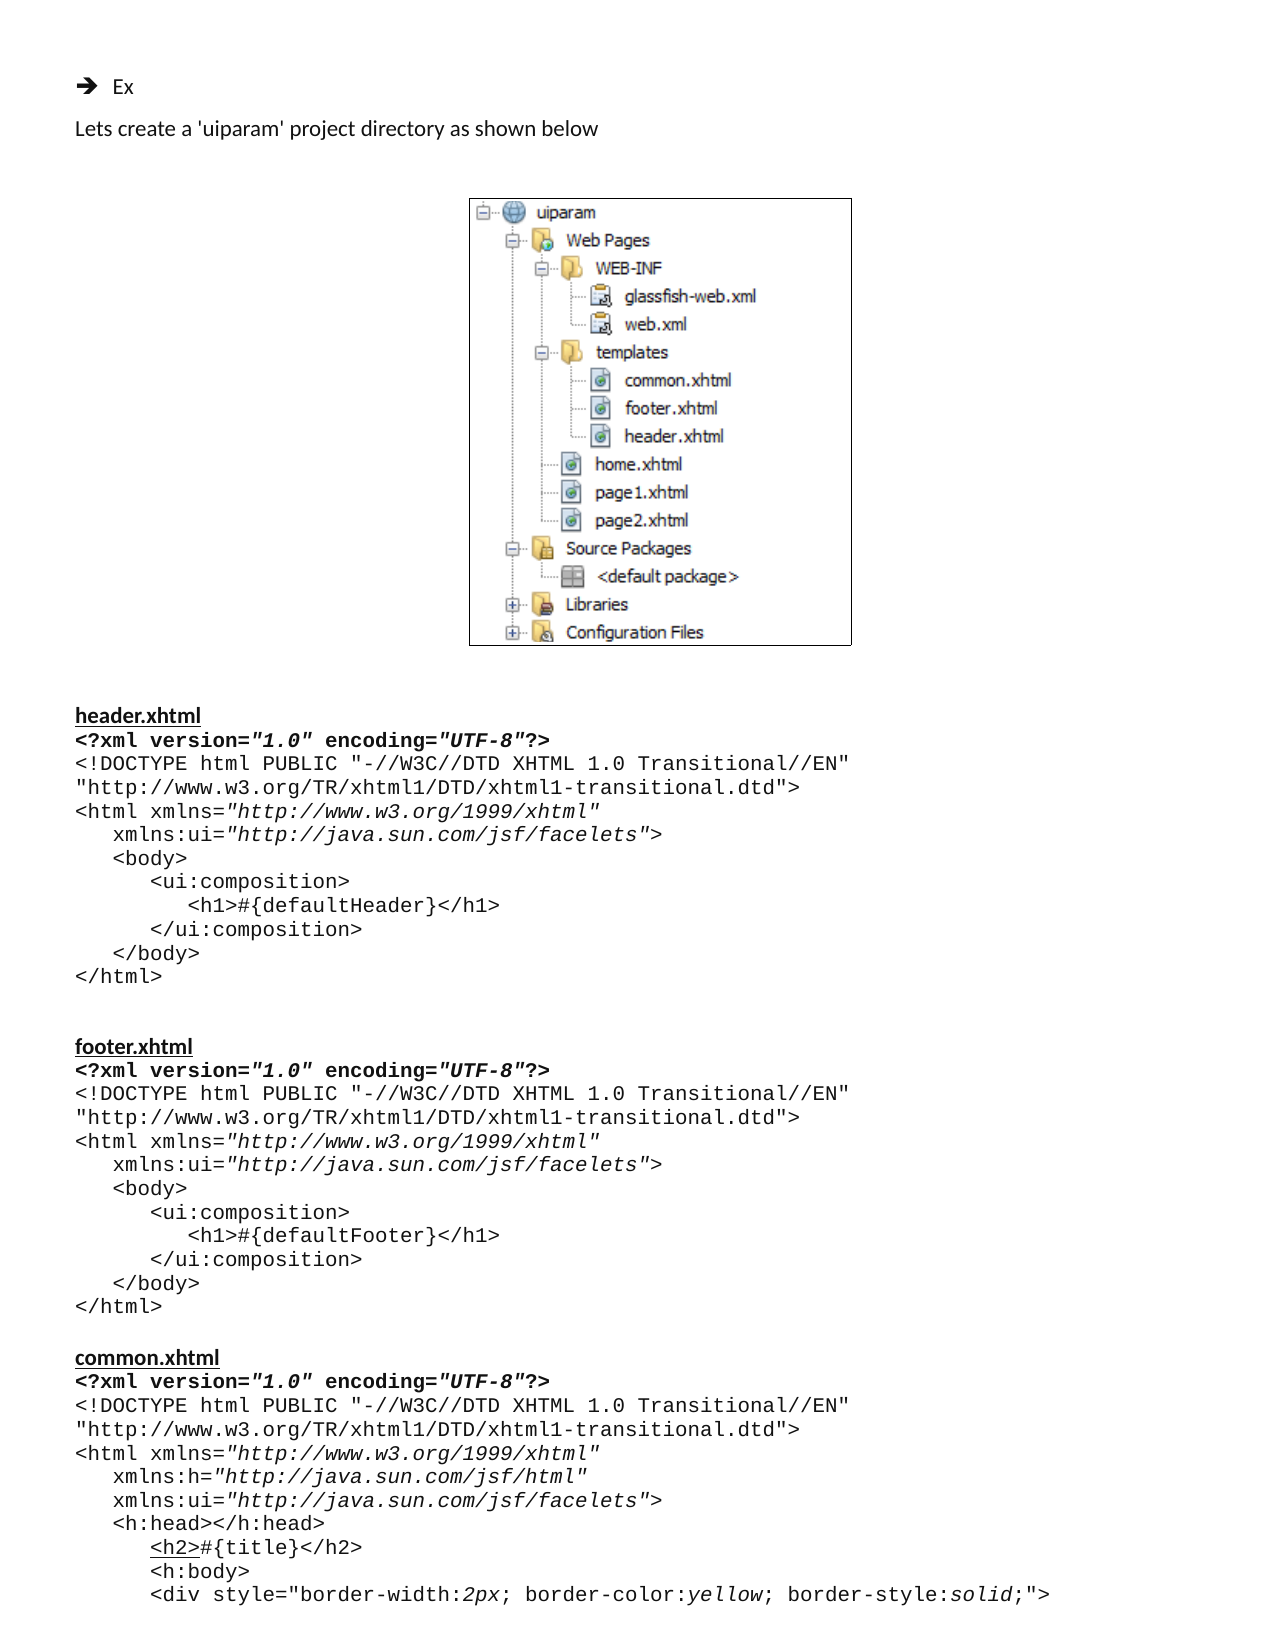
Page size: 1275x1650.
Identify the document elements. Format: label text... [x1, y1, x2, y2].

text <h:head></h:head> [75, 1513, 1245, 1537]
text <?xml version="1.0" encoding="UTF-8"?> [75, 1372, 1245, 1395]
list Ex [75, 72, 1245, 100]
text xmlns:ui="http://java.sun.com/jsf/facelets"> [75, 1490, 1245, 1513]
text <?xml version="1.0" encoding="UTF-8"?> [75, 730, 1245, 753]
text <ui:composition> [75, 872, 1245, 895]
text <h:body> [75, 1561, 1245, 1584]
text xmlns:h="http://java.sun.com/jsf/html" [75, 1466, 1245, 1490]
text <h2>#{title}</h2> [75, 1537, 1245, 1561]
list Lets create a 'uiparam' project directory as shown below [75, 114, 1245, 142]
text <html xmlns="http://www.w3.org/1999/xhtml" [75, 801, 1245, 824]
text footer.xhtml [75, 1032, 1245, 1060]
text <body> [75, 848, 1245, 872]
text <body> [75, 1178, 1245, 1202]
text "http://www.w3.org/TR/xhtml1/DTD/xhtml1-transitional.dtd"> [75, 1419, 1245, 1442]
text <html xmlns="http://www.w3.org/1999/xhtml" [75, 1442, 1245, 1466]
text </ui:composition> [75, 919, 1245, 942]
text "http://www.w3.org/TR/xhtml1/DTD/xhtml1-transitional.dtd"> [75, 1107, 1245, 1131]
text <div style="border-width:2px; border-color:yellow; border-style:solid;"> [75, 1584, 1245, 1608]
text </body> [75, 942, 1245, 966]
text common.xhtml [75, 1343, 1245, 1372]
text xmlns:ui="http://java.sun.com/jsf/facelets"> [75, 824, 1245, 848]
text <html xmlns="http://www.w3.org/1999/xhtml" [75, 1131, 1245, 1154]
text <h1>#{defaultFooter}</h1> [75, 1225, 1245, 1249]
text "http://www.w3.org/TR/xhtml1/DTD/xhtml1-transitional.dtd"> [75, 777, 1245, 801]
text <!DOCTYPE html PUBLIC "-//W3C//DTD XHTML 1.0 Transitional//EN" [75, 1395, 1245, 1419]
text <?xml version="1.0" encoding="UTF-8"?> [75, 1060, 1245, 1083]
text <!DOCTYPE html PUBLIC "-//W3C//DTD XHTML 1.0 Transitional//EN" [75, 753, 1245, 777]
text <!DOCTYPE html PUBLIC "-//W3C//DTD XHTML 1.0 Transitional//EN" [75, 1083, 1245, 1107]
text </body> [75, 1273, 1245, 1296]
text <h1>#{defaultHeader}</h1> [75, 895, 1245, 919]
text xmlns:ui="http://java.sun.com/jsf/facelets"> [75, 1154, 1245, 1178]
text </ui:composition> [75, 1249, 1245, 1273]
text </html> [75, 1296, 1245, 1320]
text </html> [75, 966, 1245, 990]
text <ui:composition> [75, 1202, 1245, 1225]
text header.xhtml [75, 702, 1245, 730]
